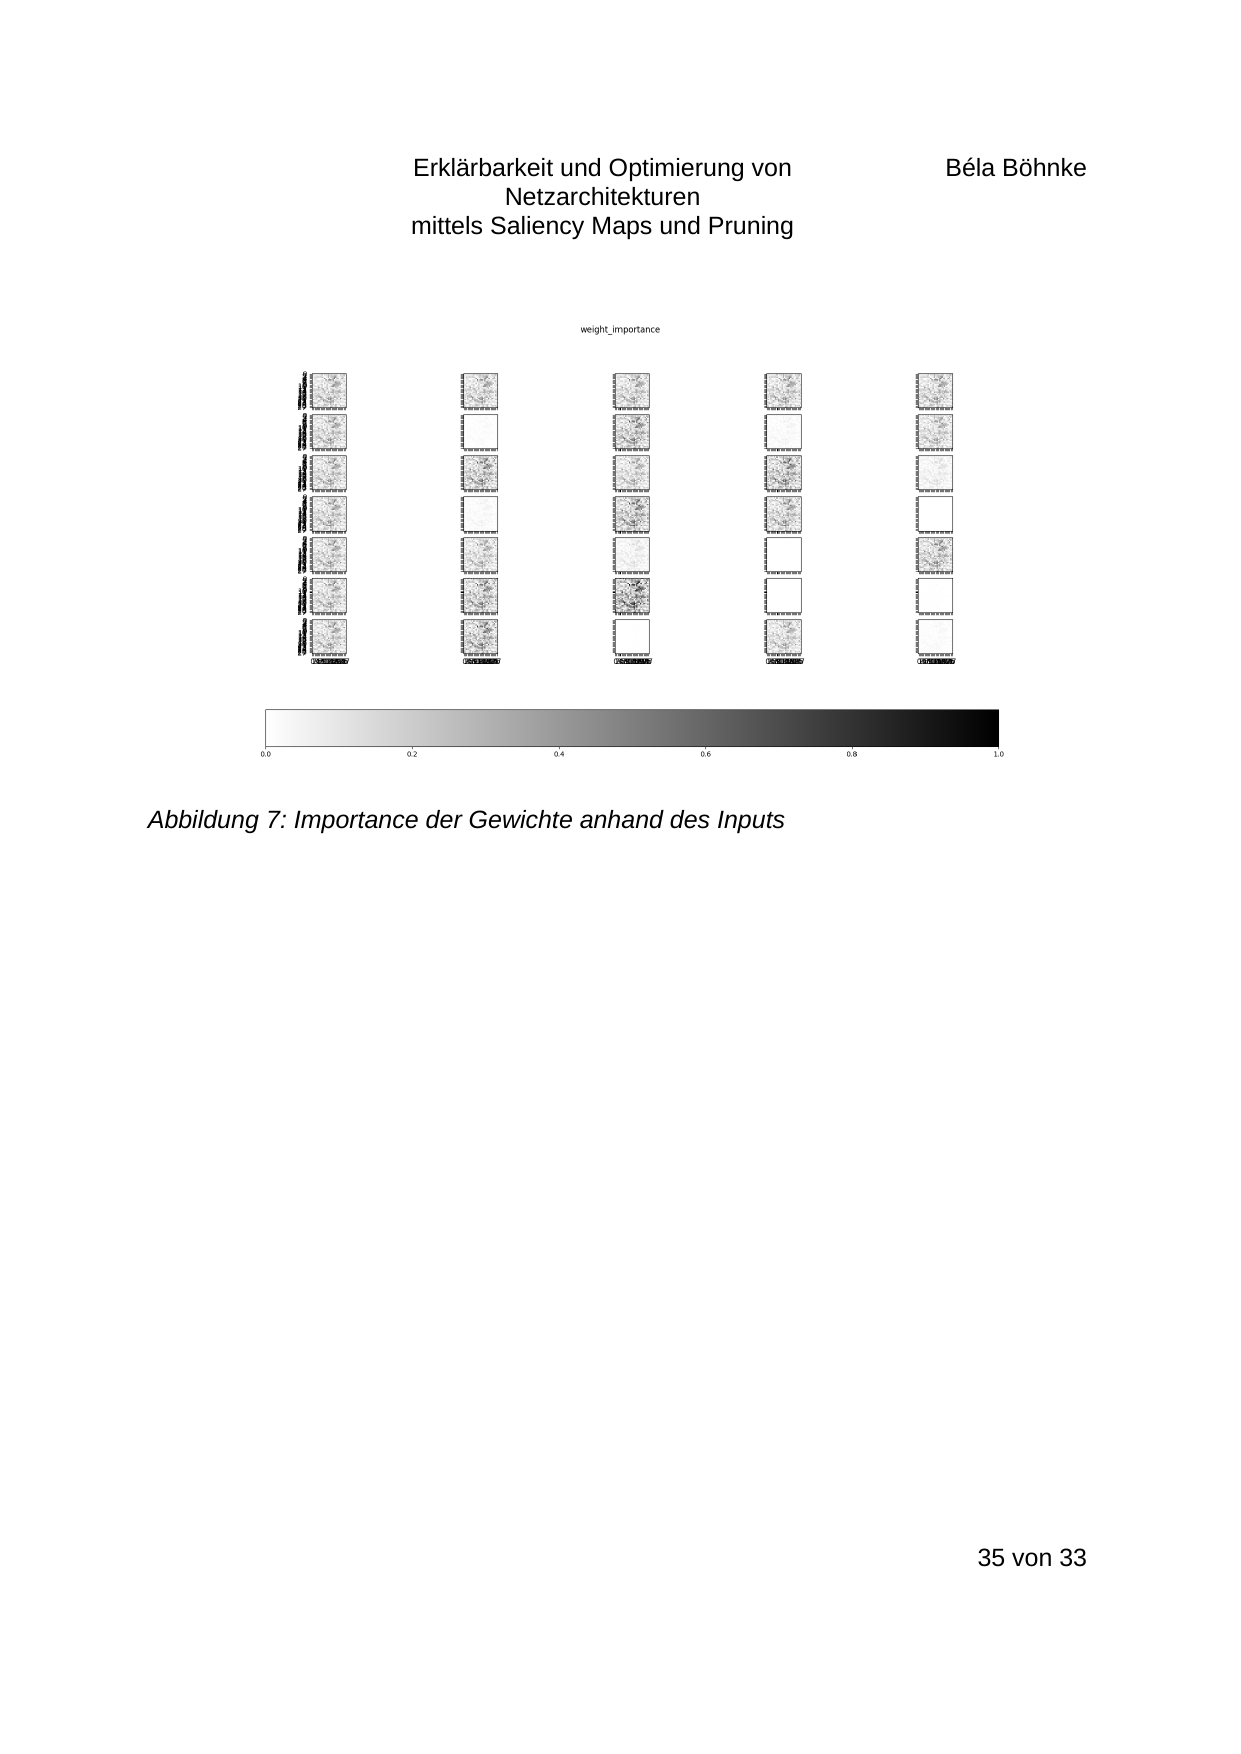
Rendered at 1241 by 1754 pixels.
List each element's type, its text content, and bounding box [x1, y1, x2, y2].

text Abbildung 7: Importance der Gewichte anhand des Inputs [148, 800, 1093, 834]
picture [147, 316, 1093, 800]
